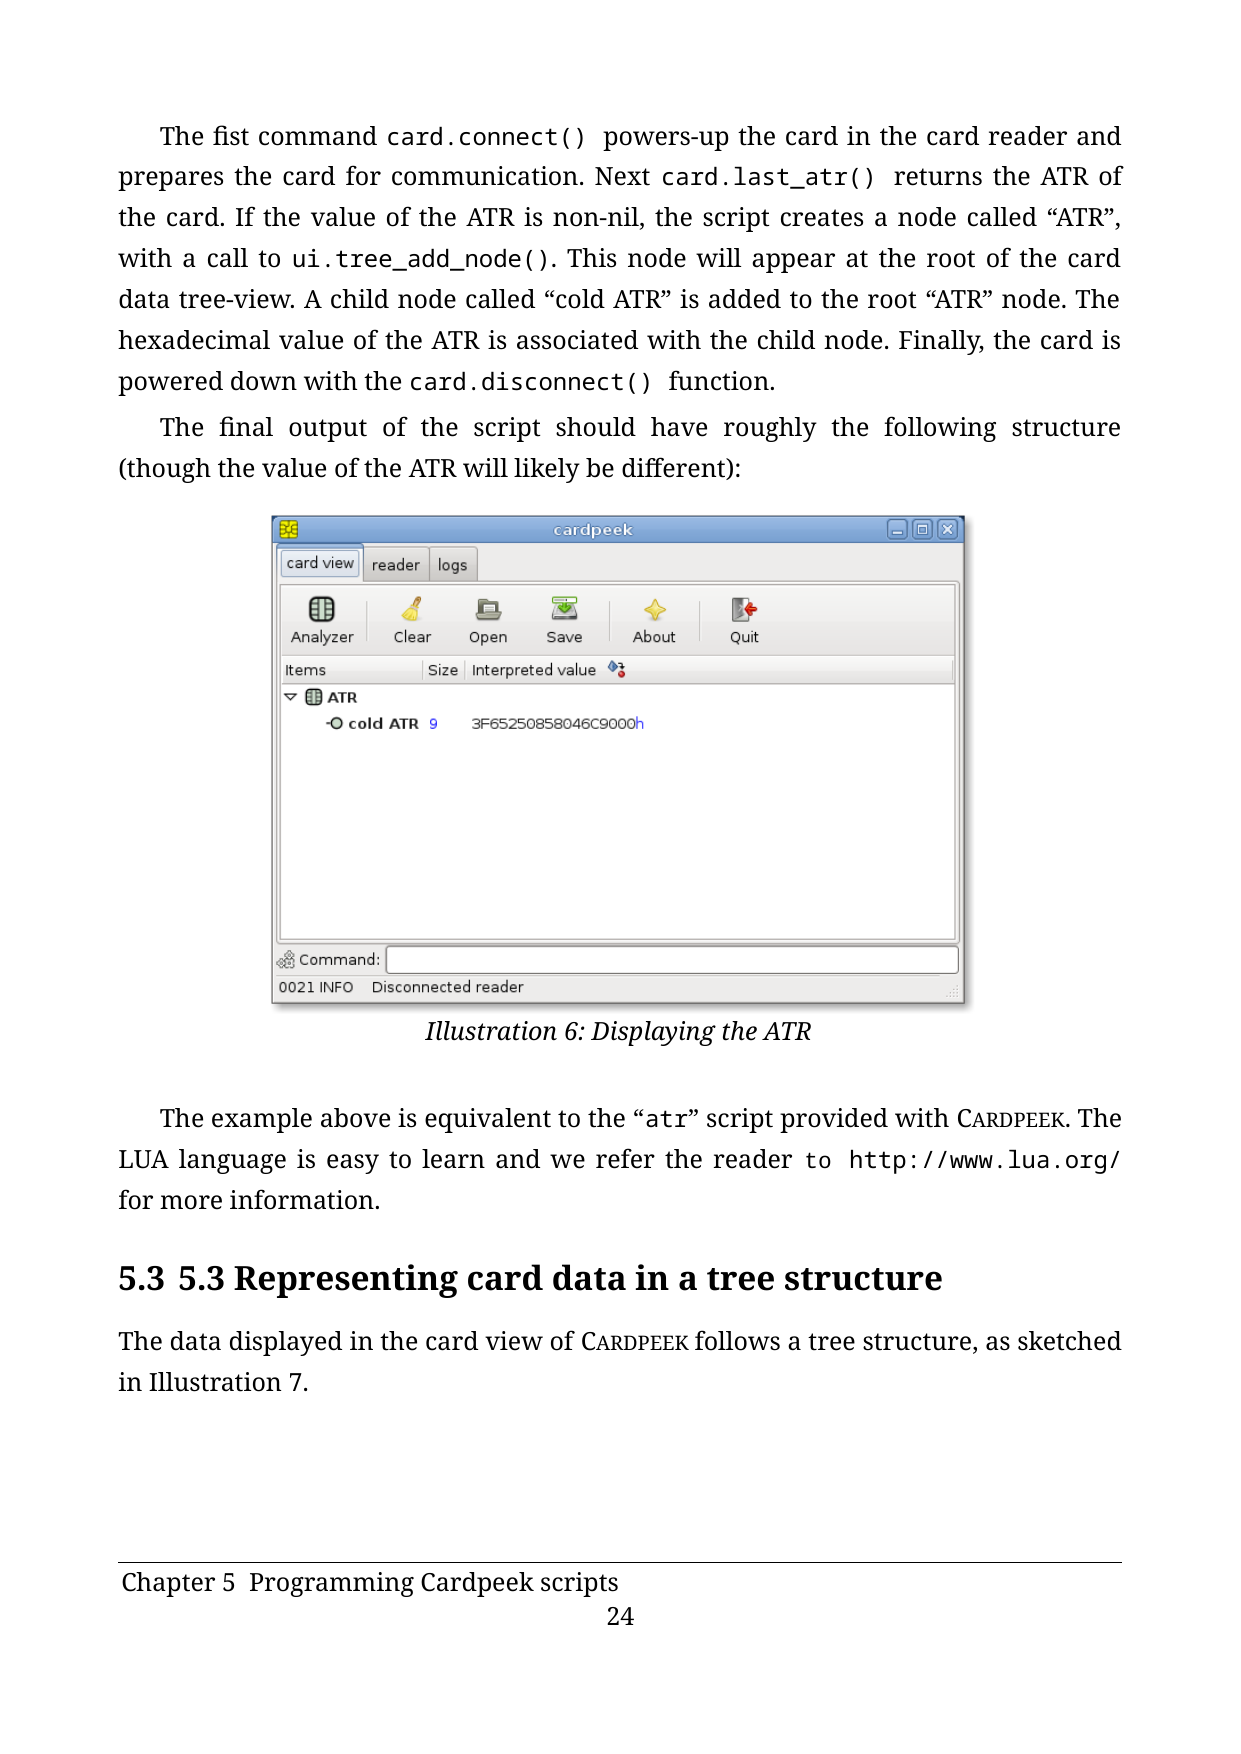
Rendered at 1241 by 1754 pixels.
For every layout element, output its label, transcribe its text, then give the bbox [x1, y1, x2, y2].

text The final output of the script should have roughly the following structure (though the value of the ATR will likely be different): [118, 410, 1122, 485]
text The example above is equivalent to the “atr” script provided with Cardpeek. The LUA language is easy to learn and we refer the reader to http://www.lua.org/ for more information. [118, 1101, 1122, 1217]
subtitle 5.3 Representing card data in a tree structure [118, 1254, 1122, 1300]
text Illustration 6: Displaying the ATR [266, 1014, 974, 1047]
text The fist command card.connect() powers-up the card in the card reader and prepares the card for communication. Next card.last_atr() returns the ATR of the card. If the value of the ATR is non-nil, the script creates a node called “ATR”, with a call to ui.tree_add_node(). This node will appear at the root of the card data tree-view. A child node called “cold ATR” is added to the root “ATR” node. The hexadecimal value of the ATR is associated with the child node. Finally, the card is powered down with the card.disconnect() function. [118, 118, 1122, 397]
text The data displayed in the card view of Cardpeek follows a tree structure, as sketched in Illustration 7. [118, 1324, 1122, 1399]
picture [266, 510, 975, 1014]
